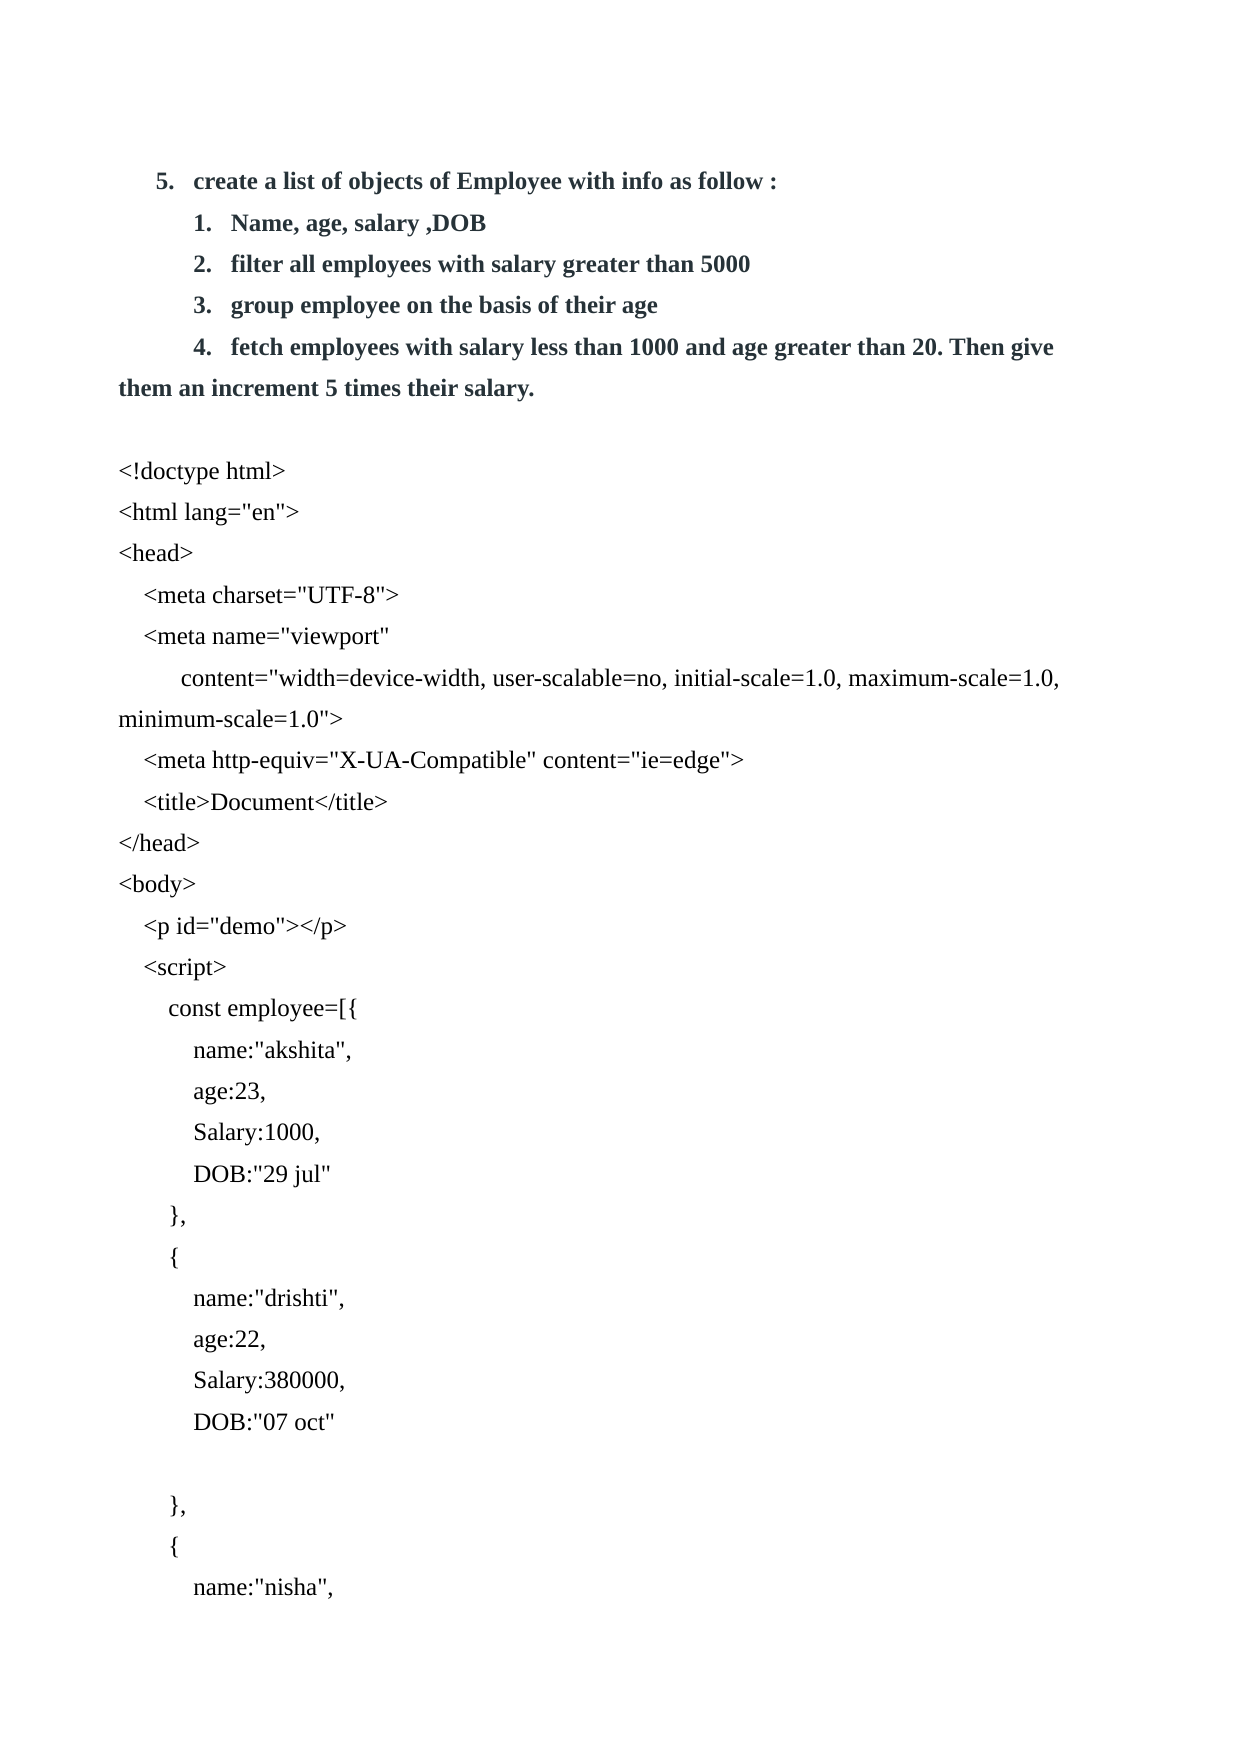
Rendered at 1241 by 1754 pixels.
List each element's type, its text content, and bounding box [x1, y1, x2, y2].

text const employee=[{ [118, 993, 1108, 1022]
text DOB:"29 jul" [118, 1159, 1108, 1188]
text name:"nisha", [118, 1572, 1108, 1601]
text content="width=device-width, user-scalable=no, initial-scale=1.0, maximum-scale=1.0, minimum-scale=1.0"> [118, 663, 1108, 733]
text }, [118, 1490, 1108, 1518]
text <body> [118, 869, 1108, 898]
text <html lang="en"> [118, 497, 1108, 526]
text </head> [118, 828, 1108, 857]
text }, [118, 1200, 1108, 1229]
text age:22, [118, 1324, 1108, 1353]
text { [118, 1531, 1108, 1560]
text <meta name="viewport" [118, 621, 1108, 650]
text <head> [118, 538, 1108, 567]
text Salary:380000, [118, 1366, 1108, 1394]
text <title>Document</title> [118, 787, 1108, 815]
list create a list of objects of Employee with info as follow : [156, 166, 1123, 195]
text name:"drishti", [118, 1283, 1108, 1312]
text <p id="demo"></p> [118, 911, 1108, 939]
list 4. fetch employees with salary less than 1000 and age greater than 20. Then give them an increment 5 times their salary. [118, 332, 1108, 402]
text <script> [118, 952, 1108, 981]
text <meta charset="UTF-8"> [118, 580, 1108, 609]
list group employee on the basis of their age [193, 290, 1123, 319]
text age:23, [118, 1076, 1108, 1105]
text { [118, 1242, 1108, 1270]
text <meta http-equiv="X-UA-Compatible" content="ie=edge"> [118, 745, 1108, 774]
list filter all employees with salary greater than 5000 [193, 249, 1123, 278]
text <!doctype html> [118, 456, 1108, 484]
text Salary:1000, [118, 1117, 1108, 1146]
text name:"akshita", [118, 1035, 1108, 1063]
list Name, age, salary ,DOB [193, 208, 1123, 236]
text DOB:"07 oct" [118, 1407, 1108, 1436]
